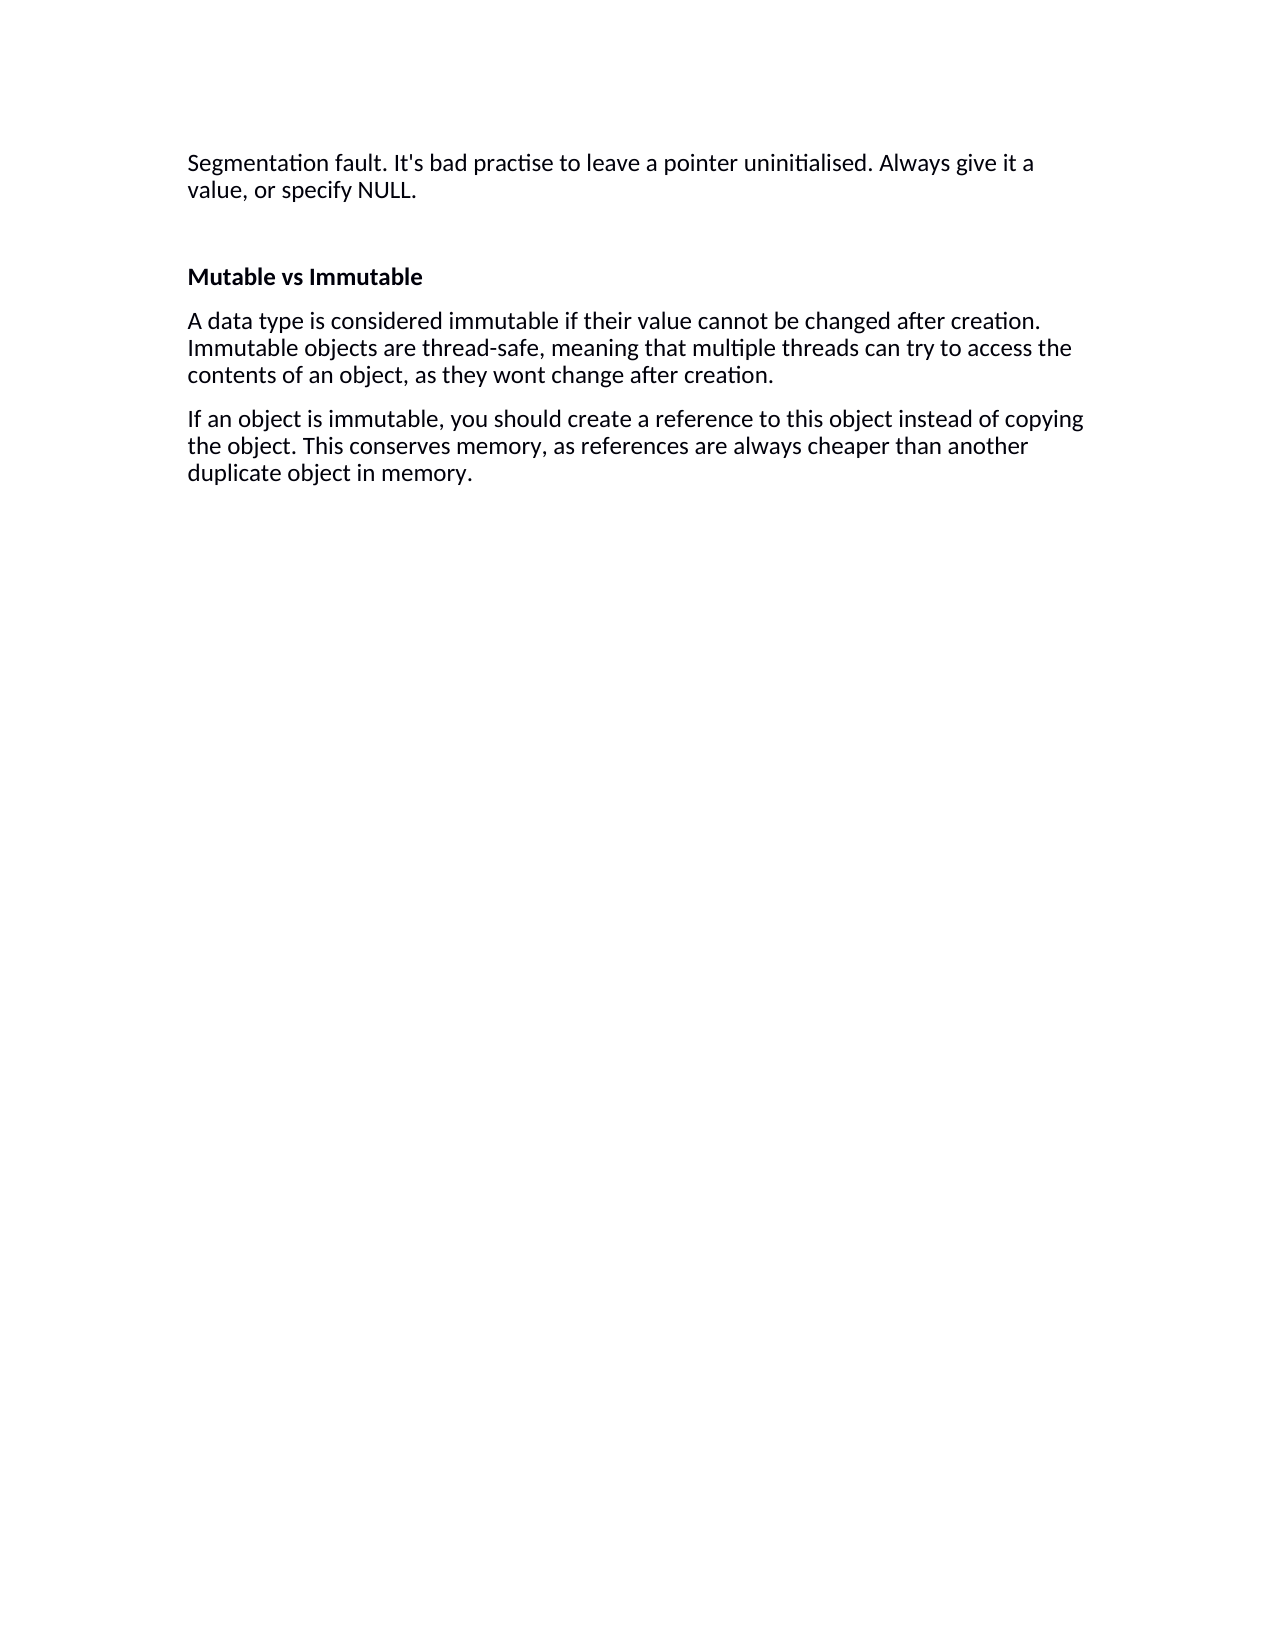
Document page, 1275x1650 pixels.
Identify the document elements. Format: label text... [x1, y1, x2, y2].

text If an object is immutable, you should create a reference to this object instead of copying the object. This conserves memory, as references are always cheaper than another duplicate object in memory. [187, 406, 1087, 486]
text Segmentation fault. It's bad practise to leave a pointer uninitialised. Always give it a value, or specify NULL. [187, 150, 1087, 204]
text Mutable vs Immutable [187, 264, 1087, 291]
text A data type is considered immutable if their value cannot be changed after creation. Immutable objects are thread-safe, meaning that multiple threads can try to access the contents of an object, as they wont change after creation. [187, 308, 1087, 389]
